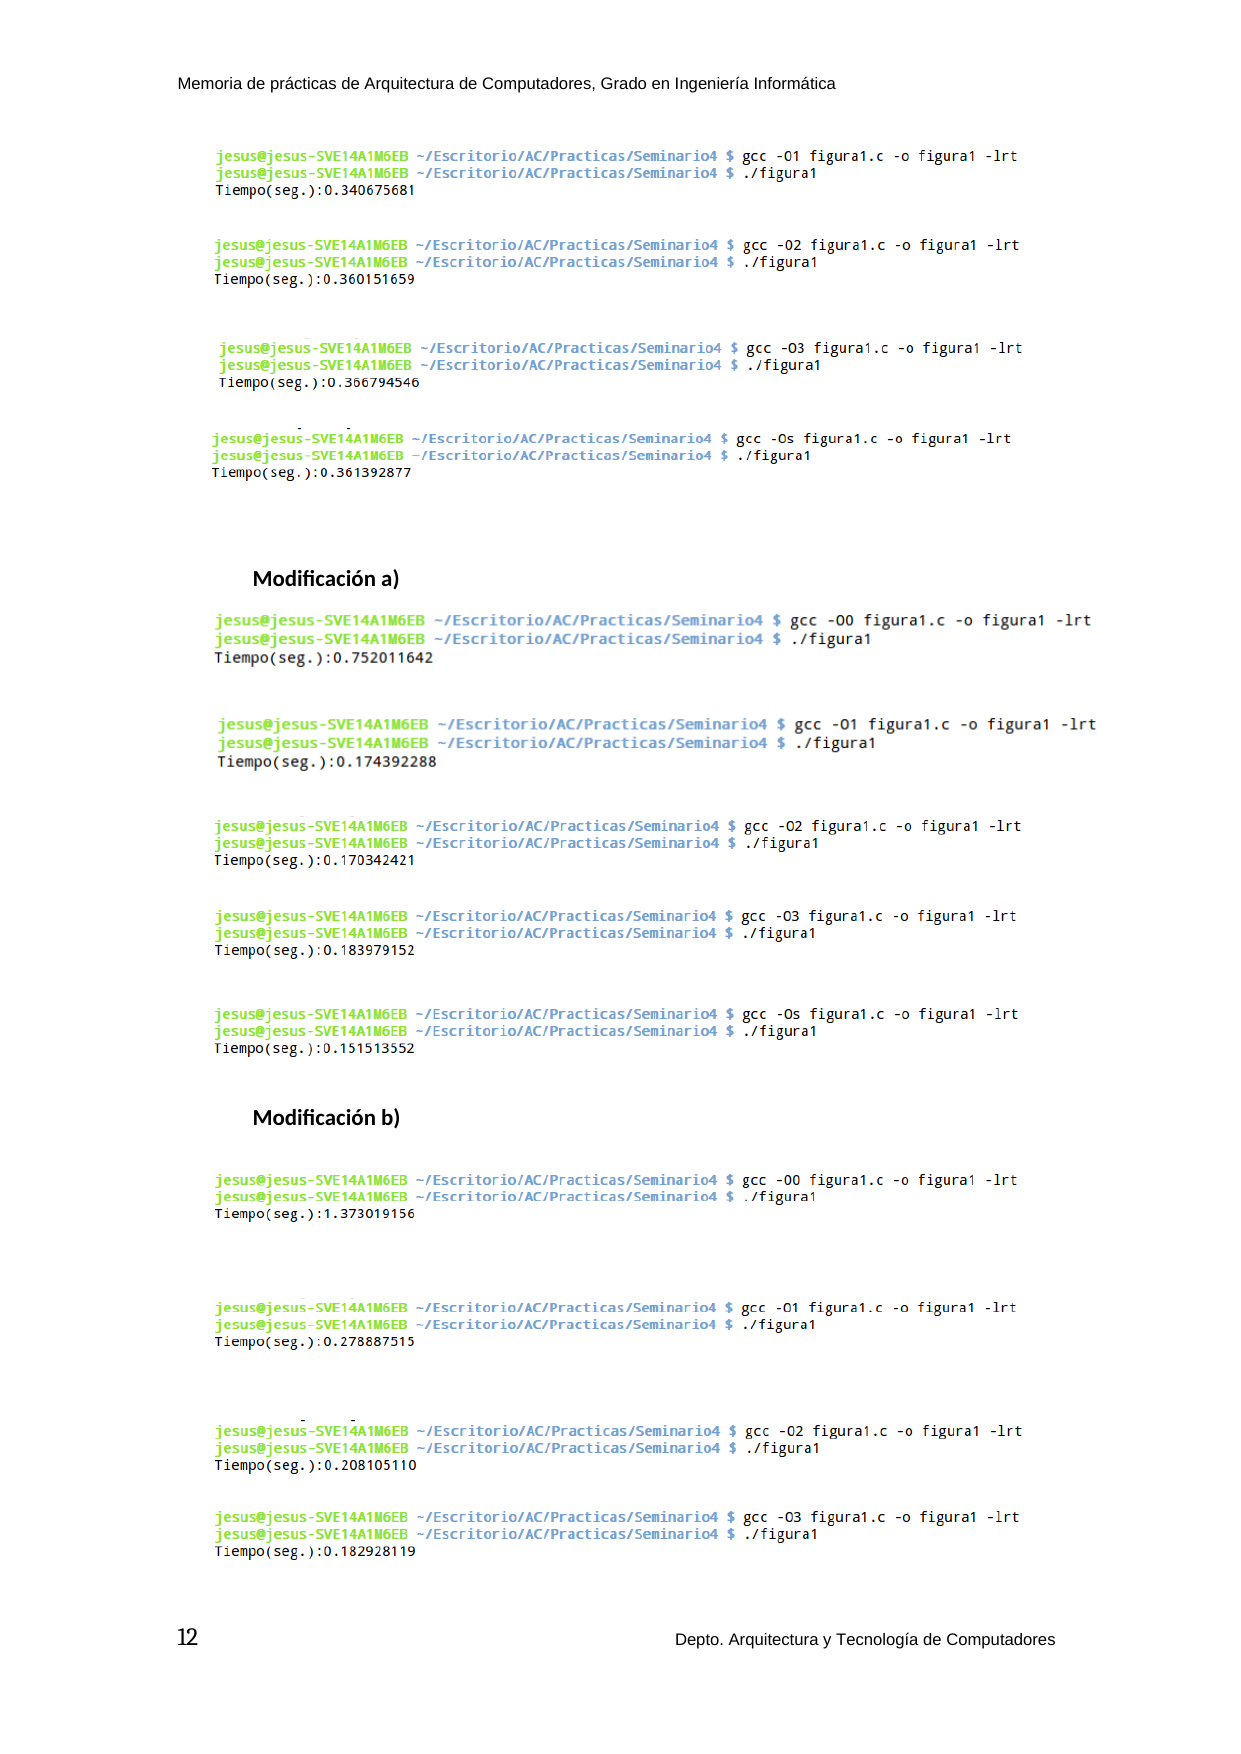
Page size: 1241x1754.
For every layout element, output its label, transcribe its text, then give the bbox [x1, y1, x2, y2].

list Modificación a) [252, 564, 1063, 592]
picture [214, 1298, 1026, 1354]
picture [214, 147, 1026, 203]
picture [214, 816, 1026, 871]
list Modificación b) [252, 1103, 1063, 1131]
picture [219, 338, 1031, 399]
picture [214, 1004, 1026, 1063]
picture [213, 612, 1099, 671]
picture [214, 1420, 1026, 1477]
picture [214, 1508, 1026, 1566]
picture [211, 428, 1023, 483]
picture [214, 236, 1026, 292]
picture [214, 907, 1026, 963]
picture [214, 1171, 1026, 1230]
picture [216, 715, 1103, 776]
